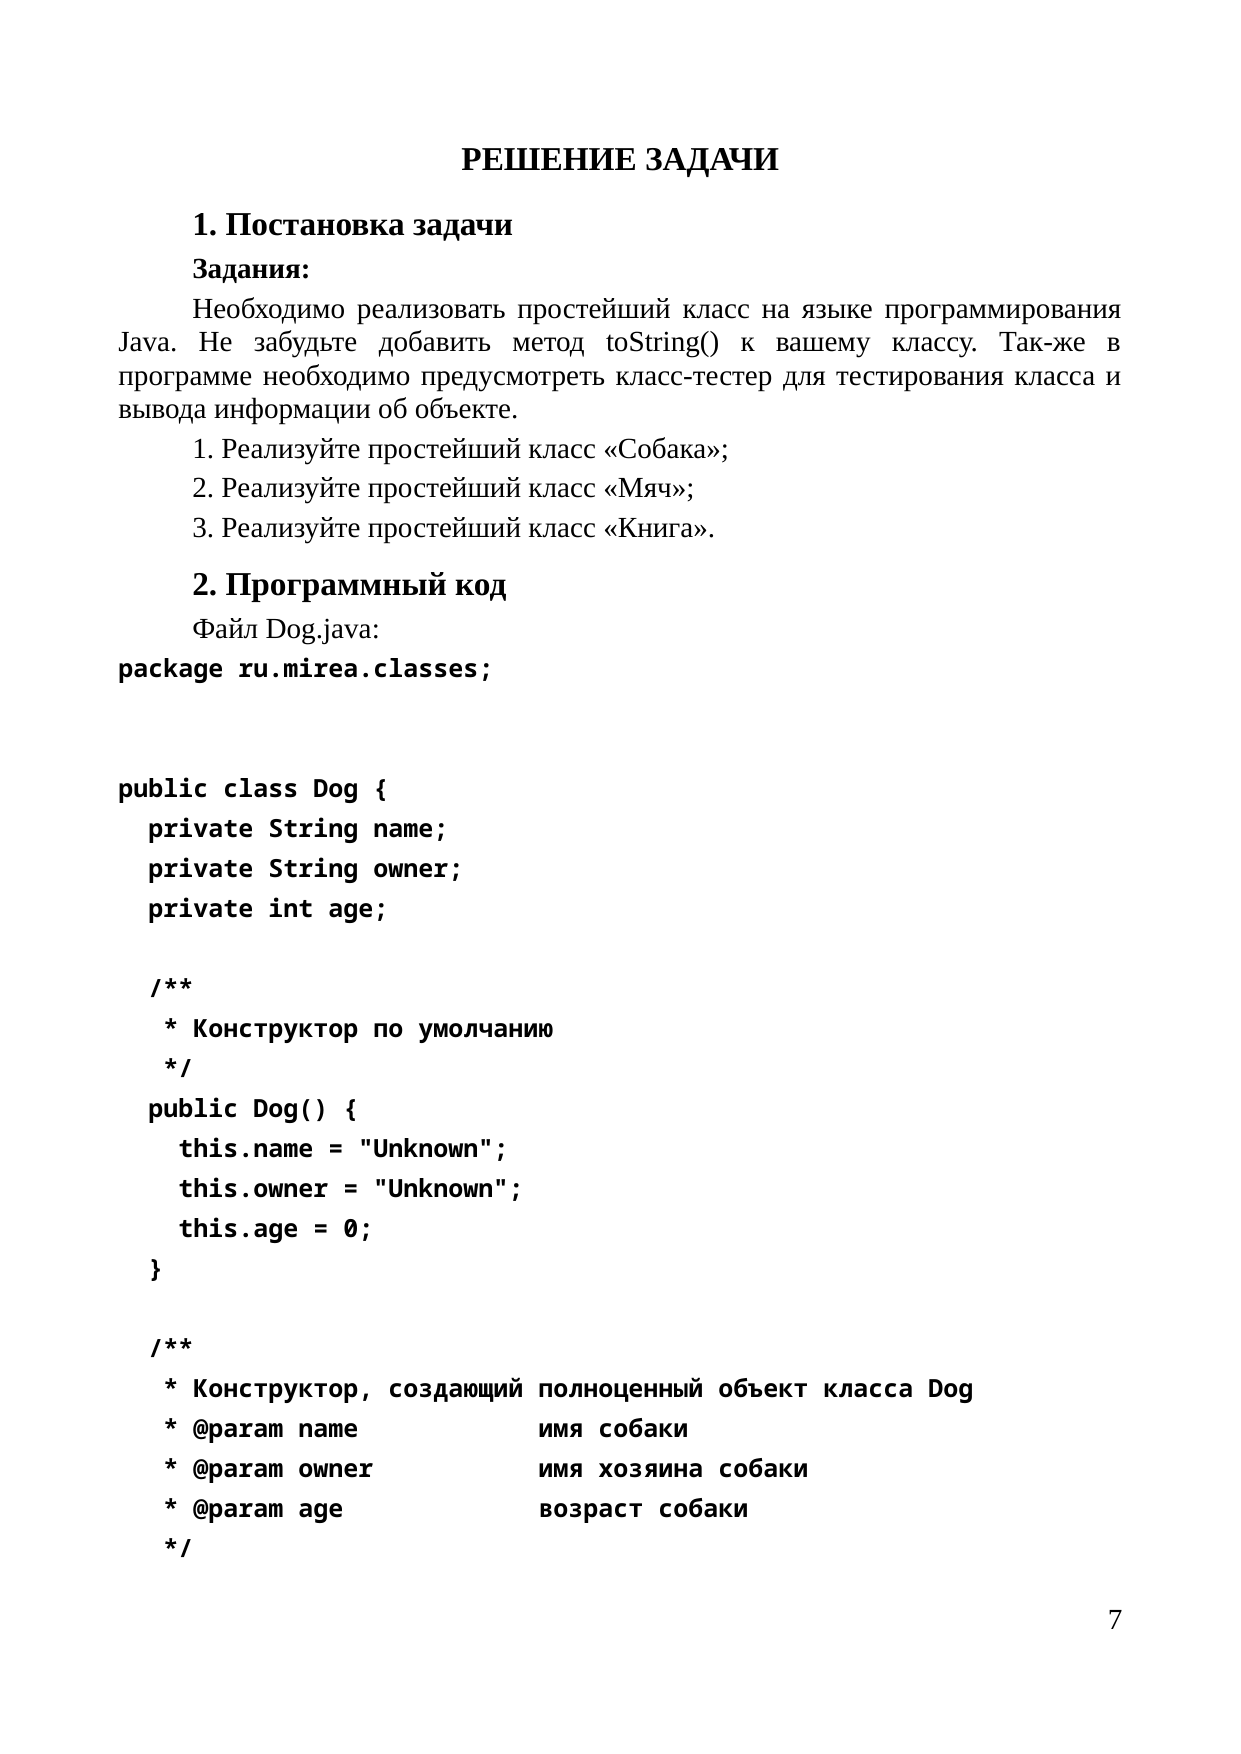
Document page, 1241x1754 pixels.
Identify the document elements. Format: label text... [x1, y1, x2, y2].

text } [118, 1251, 1122, 1285]
text /** [118, 971, 1122, 1005]
text private int age; [118, 891, 1122, 925]
text package ru.mirea.classes; [118, 651, 1122, 685]
text * @param owner имя хозяина собаки [118, 1451, 1122, 1485]
text * Конструктор, создающий полноценный объект класса Dog [118, 1371, 1122, 1405]
text this.age = 0; [118, 1211, 1122, 1245]
text 1. Реализуйте простейший класс «Собака»; [118, 431, 1122, 464]
text 3. Реализуйте простейший класс «Книга». [118, 510, 1122, 543]
text * @param age возраст собаки [118, 1491, 1122, 1525]
text public Dog() { [118, 1091, 1122, 1125]
text Файл Dog.java: [118, 611, 1122, 645]
text /** [118, 1331, 1122, 1365]
text this.name = "Unknown"; [118, 1131, 1122, 1165]
text private String name; [118, 811, 1122, 845]
text 2. Реализуйте простейший класс «Мяч»; [118, 471, 1122, 504]
subtitle РЕШЕНИЕ ЗАДАЧИ [118, 139, 1122, 177]
text */ [118, 1531, 1122, 1565]
text this.owner = "Unknown"; [118, 1171, 1122, 1205]
text */ [118, 1051, 1122, 1085]
subtitle 2. Программный код [118, 564, 1122, 603]
text Необходимо реализовать простейший класс на языке программирования Java. Не забудьте добавить метод toString() к вашему классу. Так-же в программе необходимо предусмотреть класс-тестер для тестирования класса и вывода информации об объекте. [118, 291, 1122, 425]
text * Конструктор по умолчанию [118, 1011, 1122, 1045]
subtitle 1. Постановка задачи [118, 204, 1122, 243]
text Задания: [118, 251, 1122, 285]
text private String owner; [118, 851, 1122, 885]
text * @param name имя собаки [118, 1411, 1122, 1445]
text public class Dog { [118, 771, 1122, 805]
